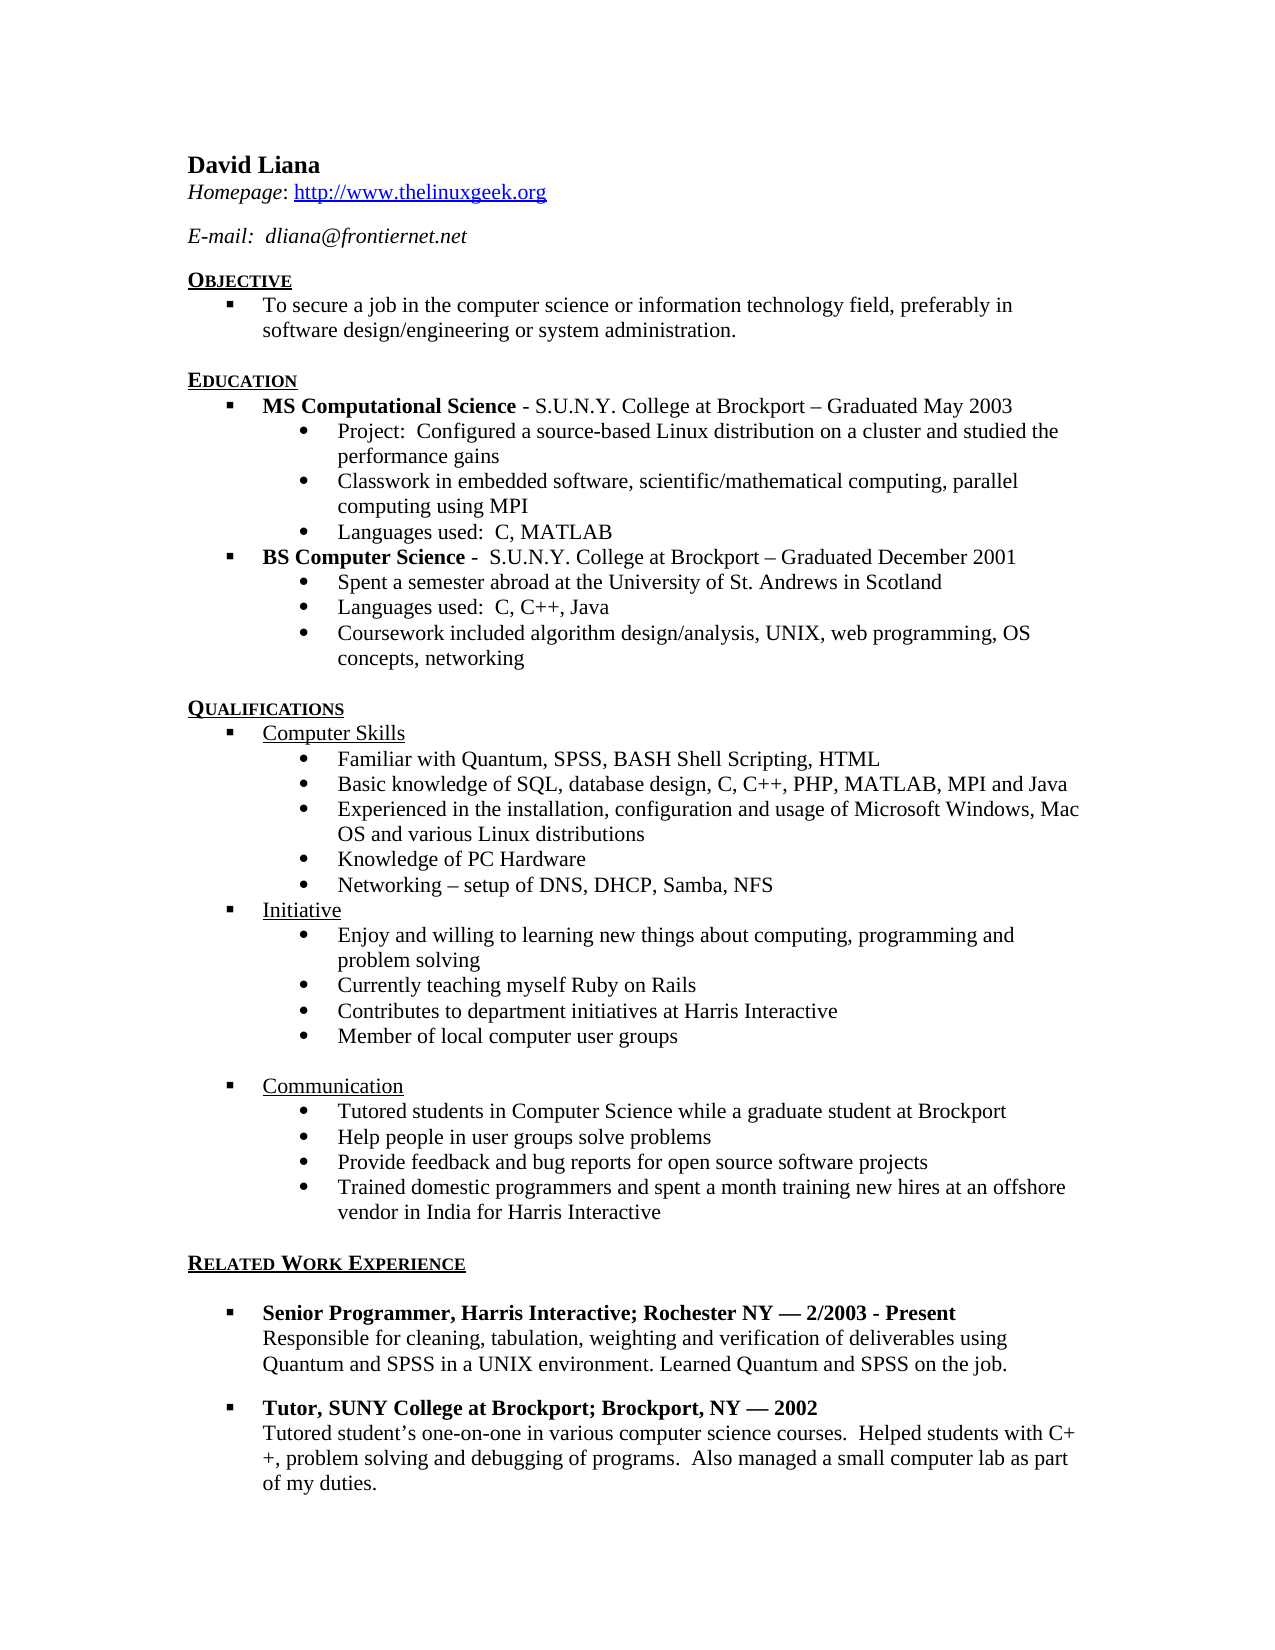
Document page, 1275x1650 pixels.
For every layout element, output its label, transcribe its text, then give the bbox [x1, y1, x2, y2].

list Member of local computer user groups [300, 1023, 1087, 1048]
list MS Computational Science - S.U.N.Y. College at Brockport – Graduated May 2003 [225, 393, 1087, 418]
text Education [187, 367, 1087, 393]
text E-mail: dliana@frontiernet.net [187, 223, 1087, 248]
list BS Computer Science - S.U.N.Y. College at Brockport – Graduated December 2001 [225, 544, 1087, 569]
list To secure a job in the computer science or information technology field, preferably in software design/engineering or system administration. [225, 292, 1087, 342]
list Tutored students in Computer Science while a graduate student at Brockport [300, 1098, 1087, 1124]
text Responsible for cleaning, tabulation, weighting and verification of deliverables using Quantum and SPSS in a UNIX environment. Learned Quantum and SPSS on the job. [262, 1325, 1087, 1376]
list Project: Configured a source-based Linux distribution on a cluster and studied the performance gains [300, 418, 1087, 468]
list Currently teaching myself Ruby on Rails [300, 972, 1087, 998]
subtitle David Liana [187, 150, 1087, 179]
list Knowledge of PC Hardware [300, 846, 1087, 872]
list Initiative [225, 897, 1087, 922]
list Spent a semester abroad at the University of St. Andrews in Scotland [300, 569, 1087, 594]
text Tutored student’s one-on-one in various computer science courses. Helped students with C++, problem solving and debugging of programs. Also managed a small computer lab as part of my duties. [262, 1420, 1087, 1495]
list Enjoy and willing to learning new things about computing, programming and problem solving [300, 922, 1087, 972]
list Communication [225, 1073, 1087, 1098]
list Provide feedback and bug reports for open source software projects [300, 1149, 1087, 1174]
subtitle Tutor, SUNY College at Brockport; Brockport, NY — 2002 [225, 1394, 1087, 1420]
list Trained domestic programmers and spent a month training new hires at an offshore vendor in India for Harris Interactive [300, 1174, 1087, 1224]
list Computer Skills [225, 720, 1087, 746]
subtitle Senior Programmer, Harris Interactive; Rochester NY — 2/2003 - Present [225, 1300, 1087, 1325]
list Experienced in the installation, configuration and usage of Microsoft Windows, Mac OS and various Linux distributions [300, 796, 1087, 846]
list Networking – setup of DNS, DHCP, Samba, NFS [300, 872, 1087, 897]
list Familiar with Quantum, SPSS, BASH Shell Scripting, HTML [300, 746, 1087, 771]
subtitle Qualifications [187, 695, 1087, 720]
list Coursework included algorithm design/analysis, UNIX, web programming, OS concepts, networking [300, 619, 1087, 670]
list Classwork in embedded software, scientific/mathematical computing, parallel computing using MPI [300, 468, 1087, 519]
text Related Work Experience [187, 1250, 1087, 1275]
text Homepage: http://www.thelinuxgeek.org [187, 179, 1087, 204]
list Basic knowledge of SQL, database design, C, C++, PHP, MATLAB, MPI and Java [300, 771, 1087, 796]
list Help people in user groups solve problems [300, 1124, 1087, 1149]
text Objective [187, 267, 1087, 292]
list Languages used: C, MATLAB [300, 519, 1087, 544]
list Languages used: C, C++, Java [300, 594, 1087, 619]
list Contributes to department initiatives at Harris Interactive [300, 998, 1087, 1023]
